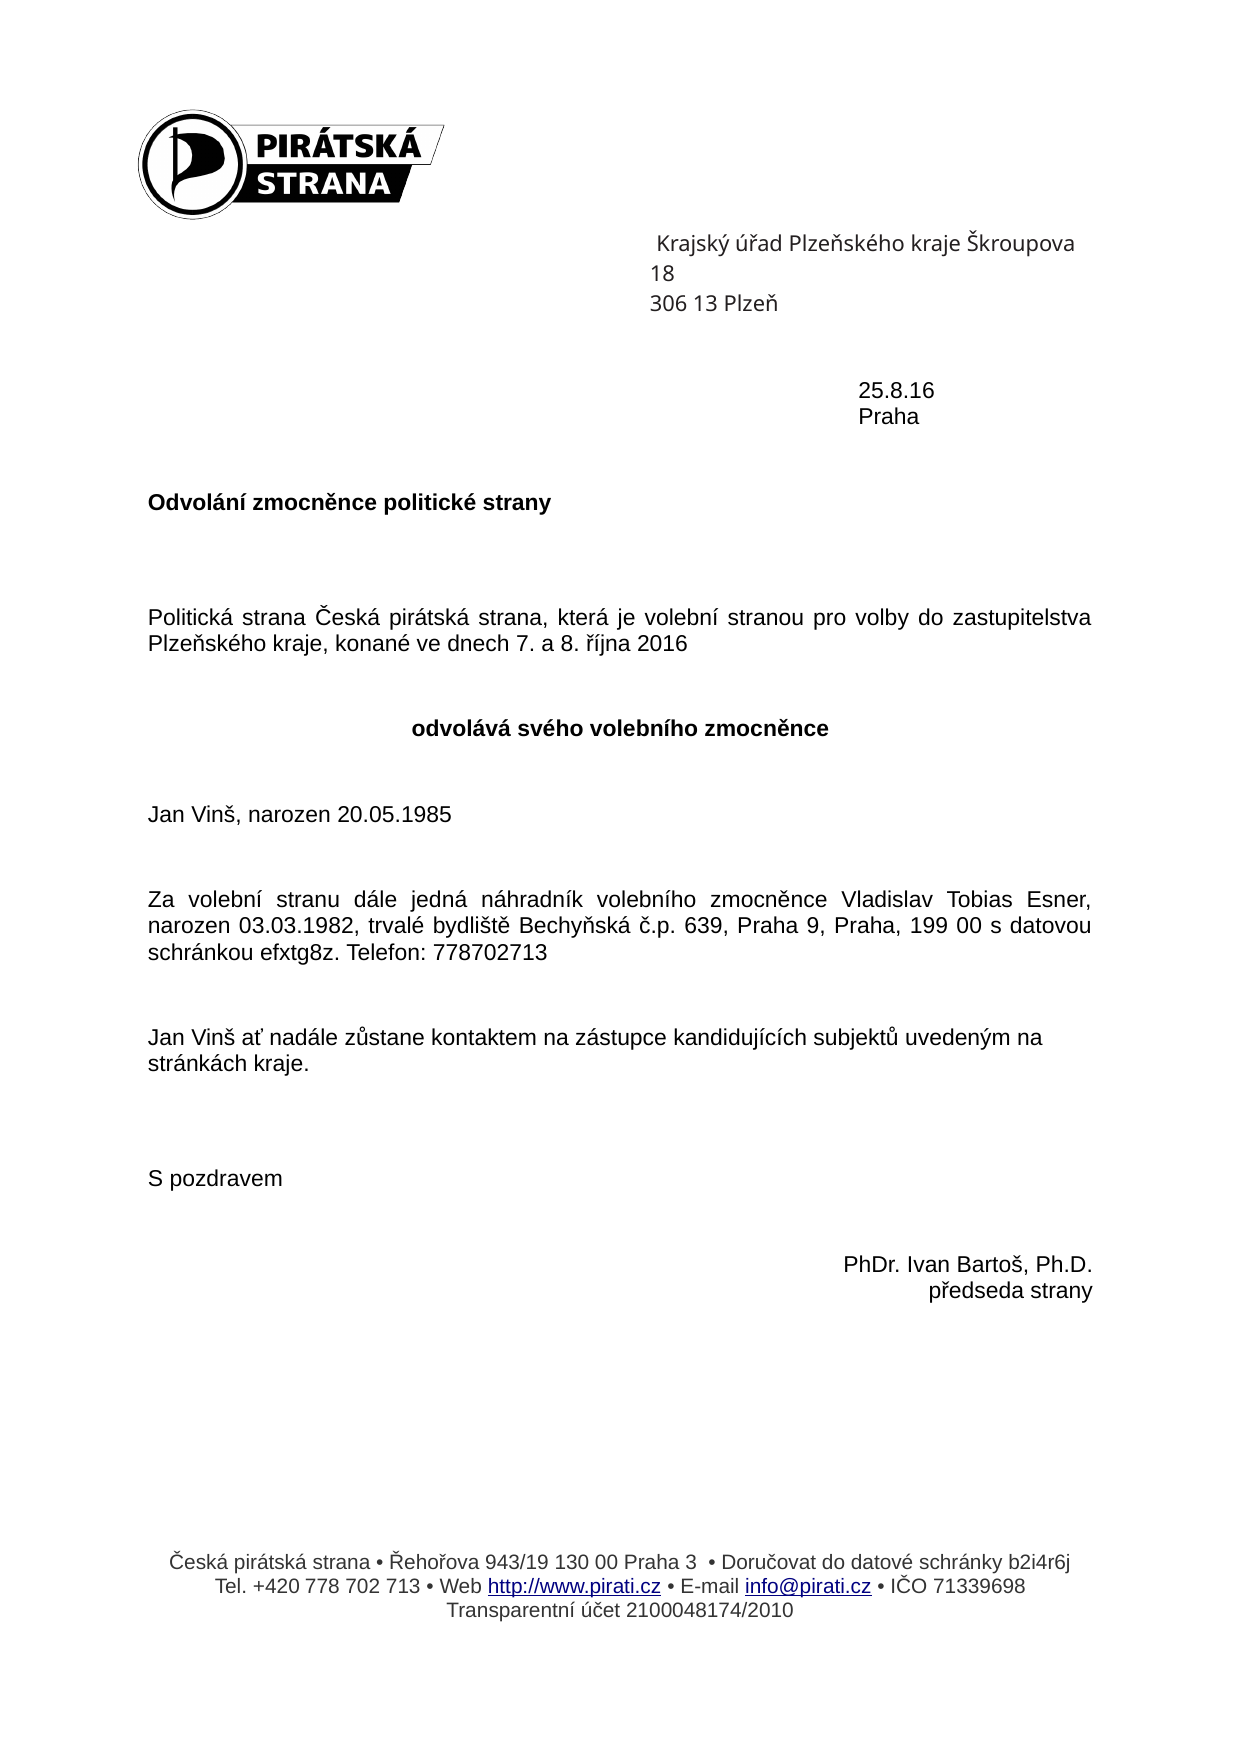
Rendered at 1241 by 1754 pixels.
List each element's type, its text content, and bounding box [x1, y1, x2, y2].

table_header [384, 377, 620, 403]
table_cell [620, 403, 857, 430]
text Krajský úřad Plzeňského kraje Škroupova 18 [649, 228, 1093, 288]
text Za volební stranu dále jedná náhradník volebního zmocněnce Vladislav Tobias Esner, narozen 03.03.1982, trvalé bydliště Bechyňská č.p. 639, Praha 9, Praha, 199 00 s datovou schránkou efxtg8z. Telefon: 778702713 [148, 886, 1093, 965]
text S pozdravem [148, 1165, 1093, 1192]
text předseda strany [148, 1277, 1093, 1303]
text PhDr. Ivan Bartoš, Ph.D. [148, 1251, 1093, 1277]
text Jan Vinš, narozen 20.05.1985 [148, 801, 1093, 827]
picture [123, 94, 458, 234]
table_cell [384, 403, 620, 430]
table_header [148, 377, 384, 403]
table_header 25.8.16 [857, 377, 1092, 403]
text Politická strana Česká pirátská strana, která je volební stranou pro volby do zastupitelstva Plzeňského kraje, konané ve dnech 7. a 8. října 2016 [148, 604, 1093, 656]
text 306 13 Plzeň [649, 288, 1093, 317]
table_cell Praha [857, 403, 1092, 430]
table_cell [148, 403, 384, 430]
text odvolává svého volebního zmocněnce [148, 715, 1093, 742]
table_header [620, 377, 857, 403]
text Jan Vinš ať nadále zůstane kontaktem na zástupce kandidujících subjektů uvedeným na stránkách kraje. [148, 1024, 1093, 1077]
text Odvolání zmocněnce politické strany [148, 489, 1093, 515]
